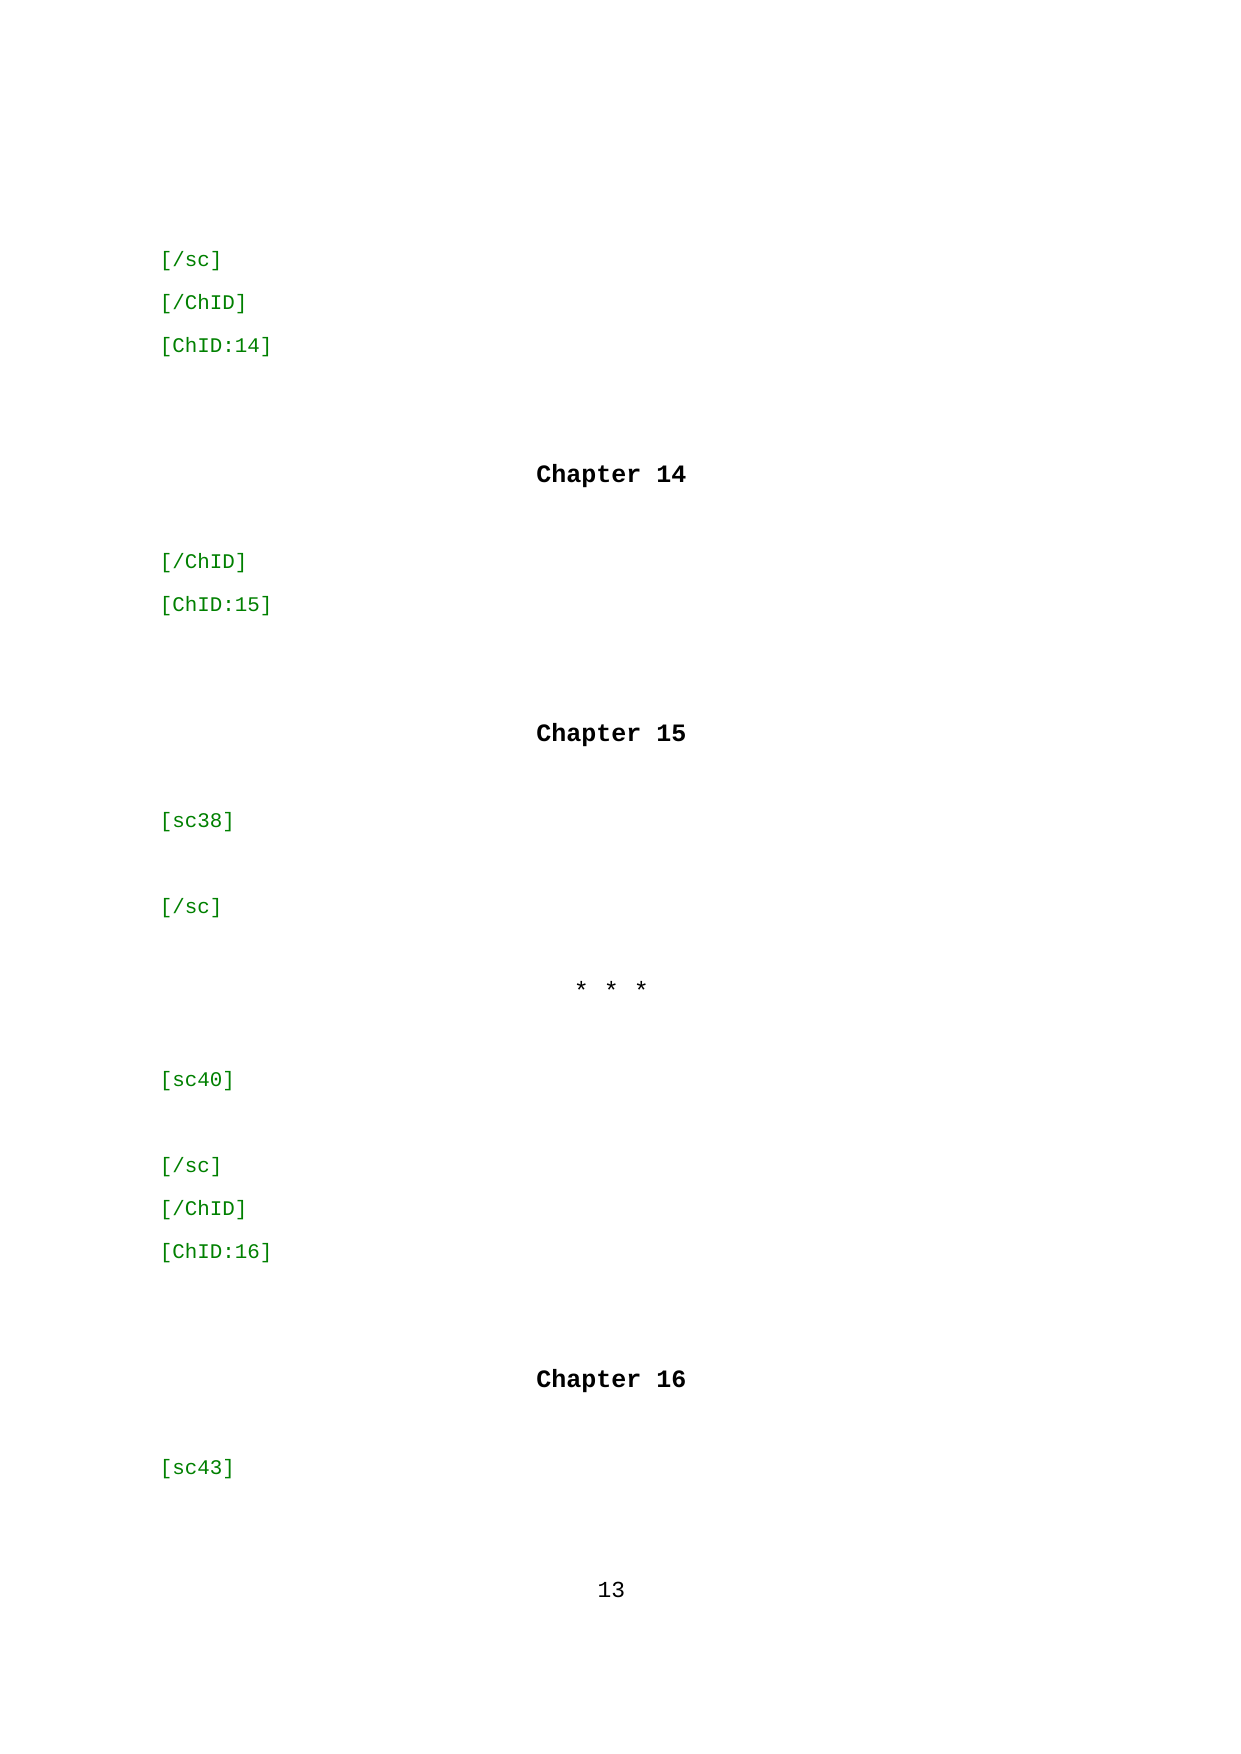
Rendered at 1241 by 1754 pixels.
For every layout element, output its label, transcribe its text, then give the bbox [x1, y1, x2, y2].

text [/sc] [159, 232, 1063, 275]
text [sc43] [159, 1439, 1063, 1483]
text [/sc] [159, 879, 1063, 922]
subtitle Chapter 14 [159, 448, 1063, 491]
subtitle Chapter 16 [159, 1353, 1063, 1396]
subtitle Chapter 15 [159, 706, 1063, 749]
subtitle * * * [159, 965, 1063, 1008]
text [ChID:15] [159, 577, 1063, 620]
text [/sc] [159, 1138, 1063, 1181]
text [/ChID] [159, 275, 1063, 318]
text [/ChID] [159, 1181, 1063, 1224]
text [/ChID] [159, 534, 1063, 577]
text [ChID:16] [159, 1224, 1063, 1267]
text [sc40] [159, 1051, 1063, 1094]
text [ChID:14] [159, 318, 1063, 361]
text [sc38] [159, 793, 1063, 836]
